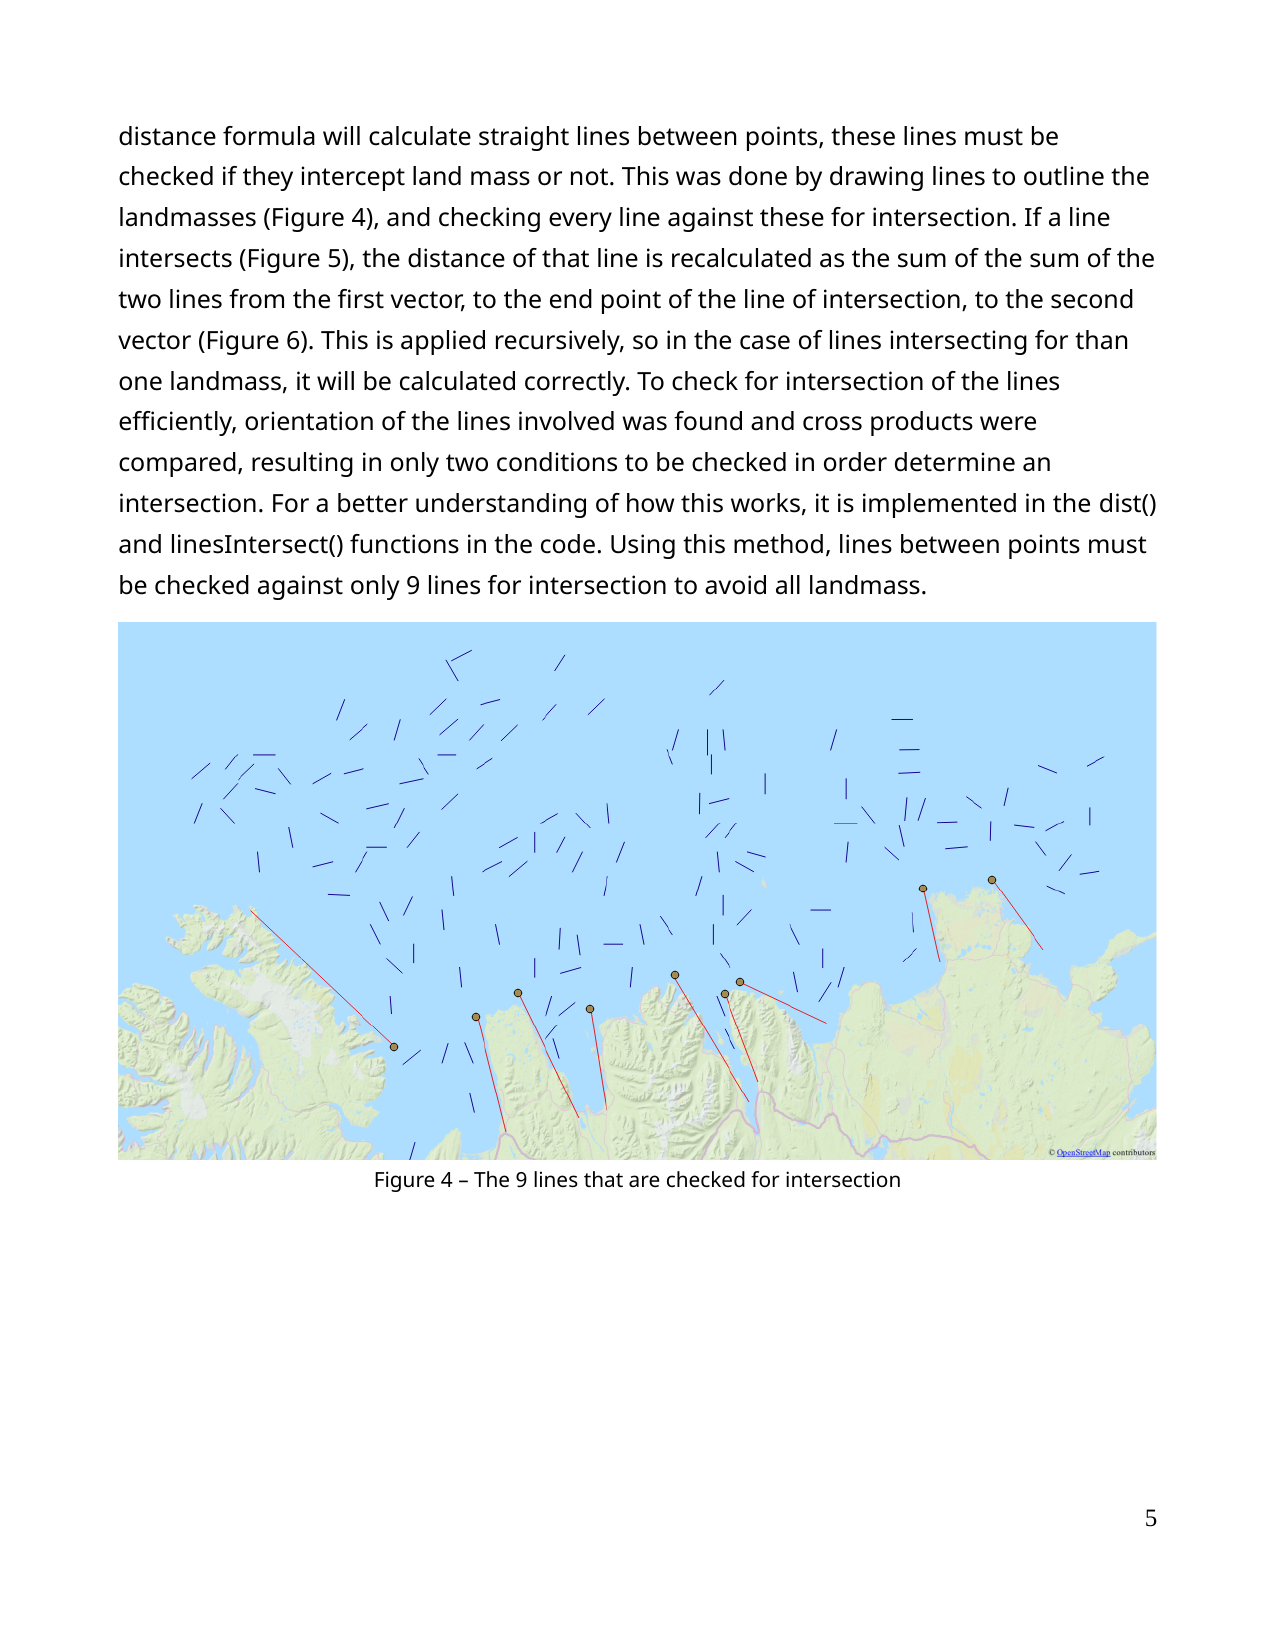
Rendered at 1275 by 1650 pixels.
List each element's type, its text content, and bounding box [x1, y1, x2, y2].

text Figure 4 – The 9 lines that are checked for intersection [118, 1160, 1157, 1194]
picture [118, 622, 1157, 1160]
text distance formula will calculate straight lines between points, these lines must be checked if they intercept land mass or not. This was done by drawing lines to outline the landmasses (Figure 4), and checking every line against these for intersection. If a line intersects (Figure 5), the distance of that line is recalculated as the sum of the sum of the two lines from the first vector, to the end point of the line of intersection, to the second vector (Figure 6). This is applied recursively, so in the case of lines intersecting for than one landmass, it will be calculated correctly. To check for intersection of the lines efficiently, orientation of the lines involved was found and cross products were compared, resulting in only two conditions to be checked in order determine an intersection. For a better understanding of how this works, it is implemented in the dist() and linesIntersect() functions in the code. Using this method, lines between points must be checked against only 9 lines for intersection to avoid all landmass. [118, 118, 1157, 601]
